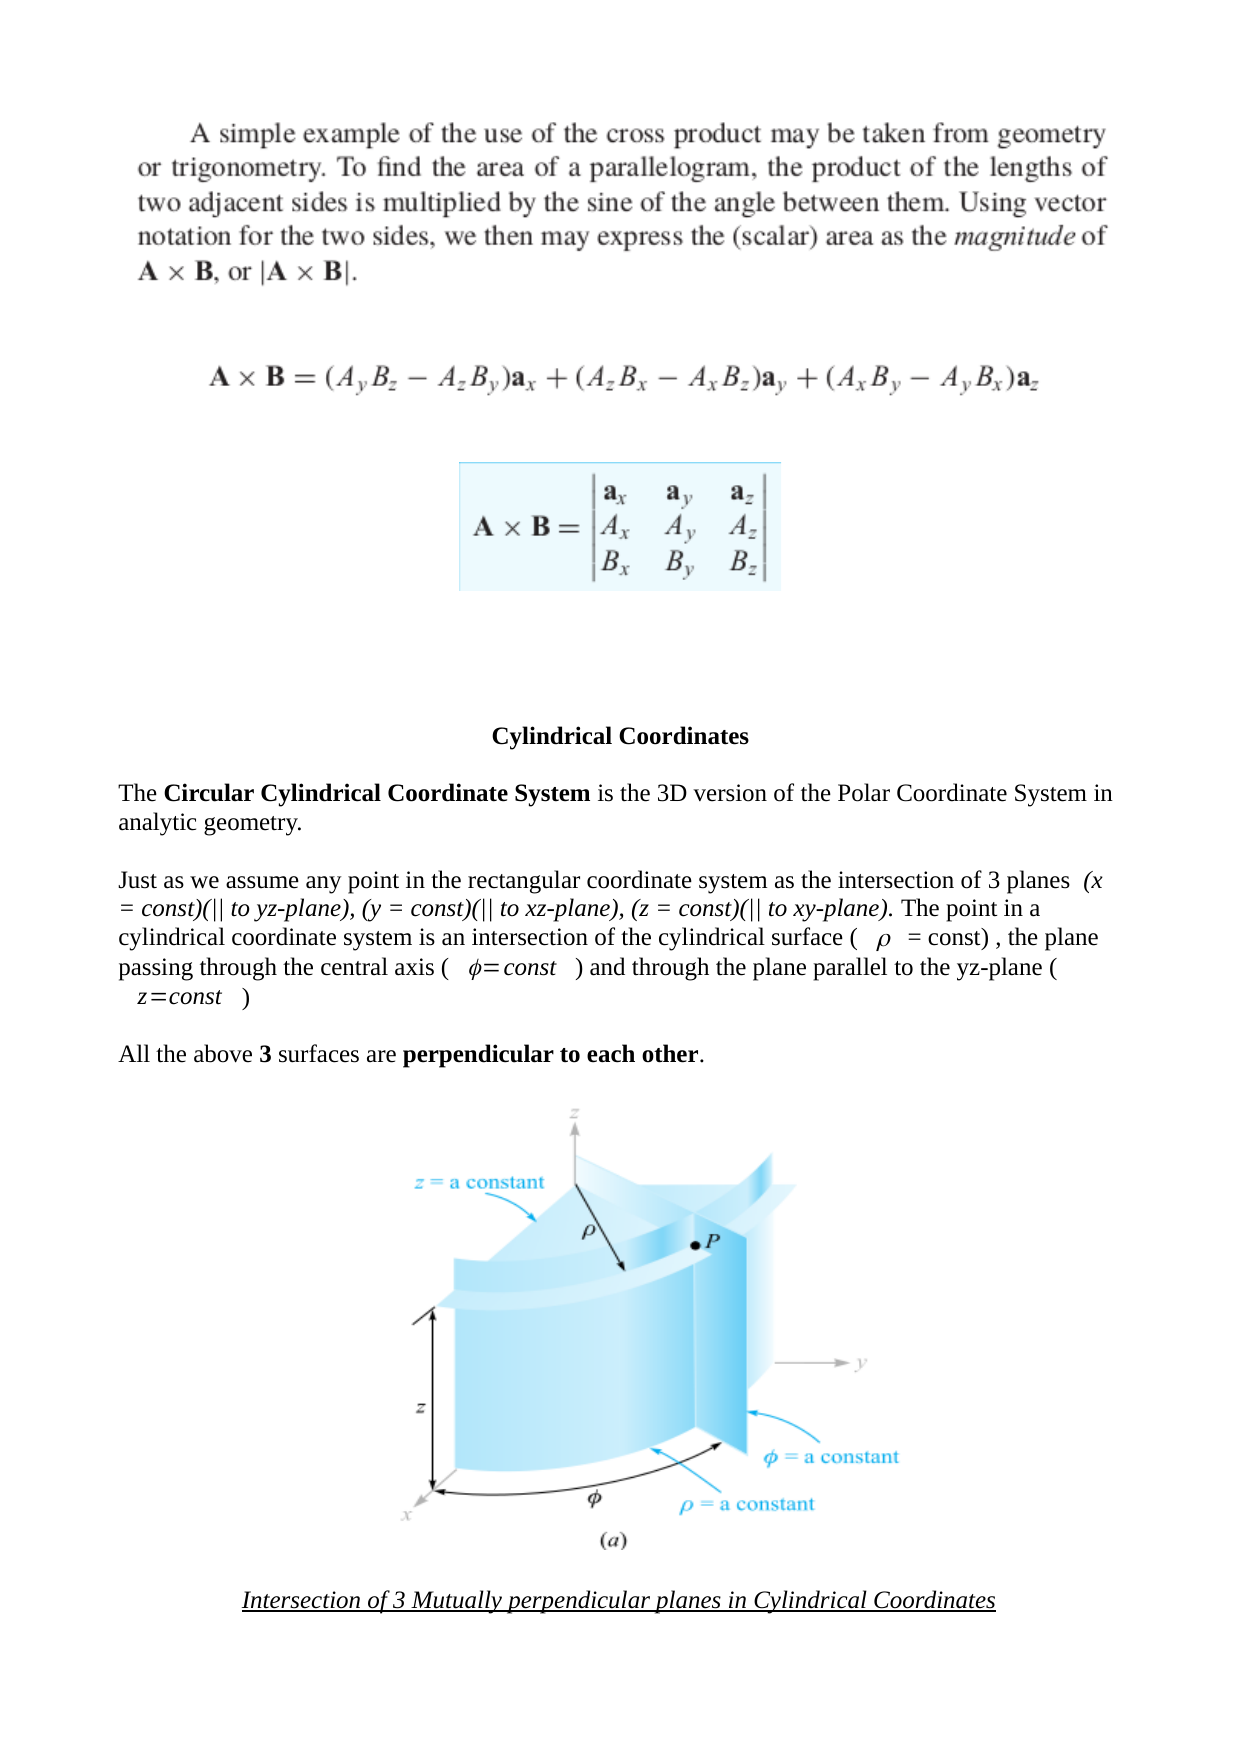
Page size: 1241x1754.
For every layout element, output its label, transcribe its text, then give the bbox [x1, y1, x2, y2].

picture [118, 118, 1123, 291]
picture [324, 1073, 916, 1550]
text Intersection of 3 Mutually perpendicular planes in Cylindrical Coordinates [118, 1585, 1122, 1614]
picture [459, 462, 782, 591]
picture [192, 348, 1048, 405]
text All the above 3 surfaces are perpendicular to each other. [118, 1039, 1122, 1068]
text Just as we assume any point in the rectangular coordinate system as the intersection of 3 planes (x = const)(|| to yz-plane), (y = const)(|| to xz-plane), (z = const)(|| to xy-plane). The point in a cylindrical coordinate system is an intersection of the cylindrical surface (= const) , the plane passing through the central axis () and through the plane parallel to the yz-plane () [118, 865, 1122, 1010]
text Cylindrical Coordinates [118, 721, 1122, 750]
text The Circular Cylindrical Coordinate System is the 3D version of the Polar Coordinate System in analytic geometry. [118, 778, 1122, 836]
